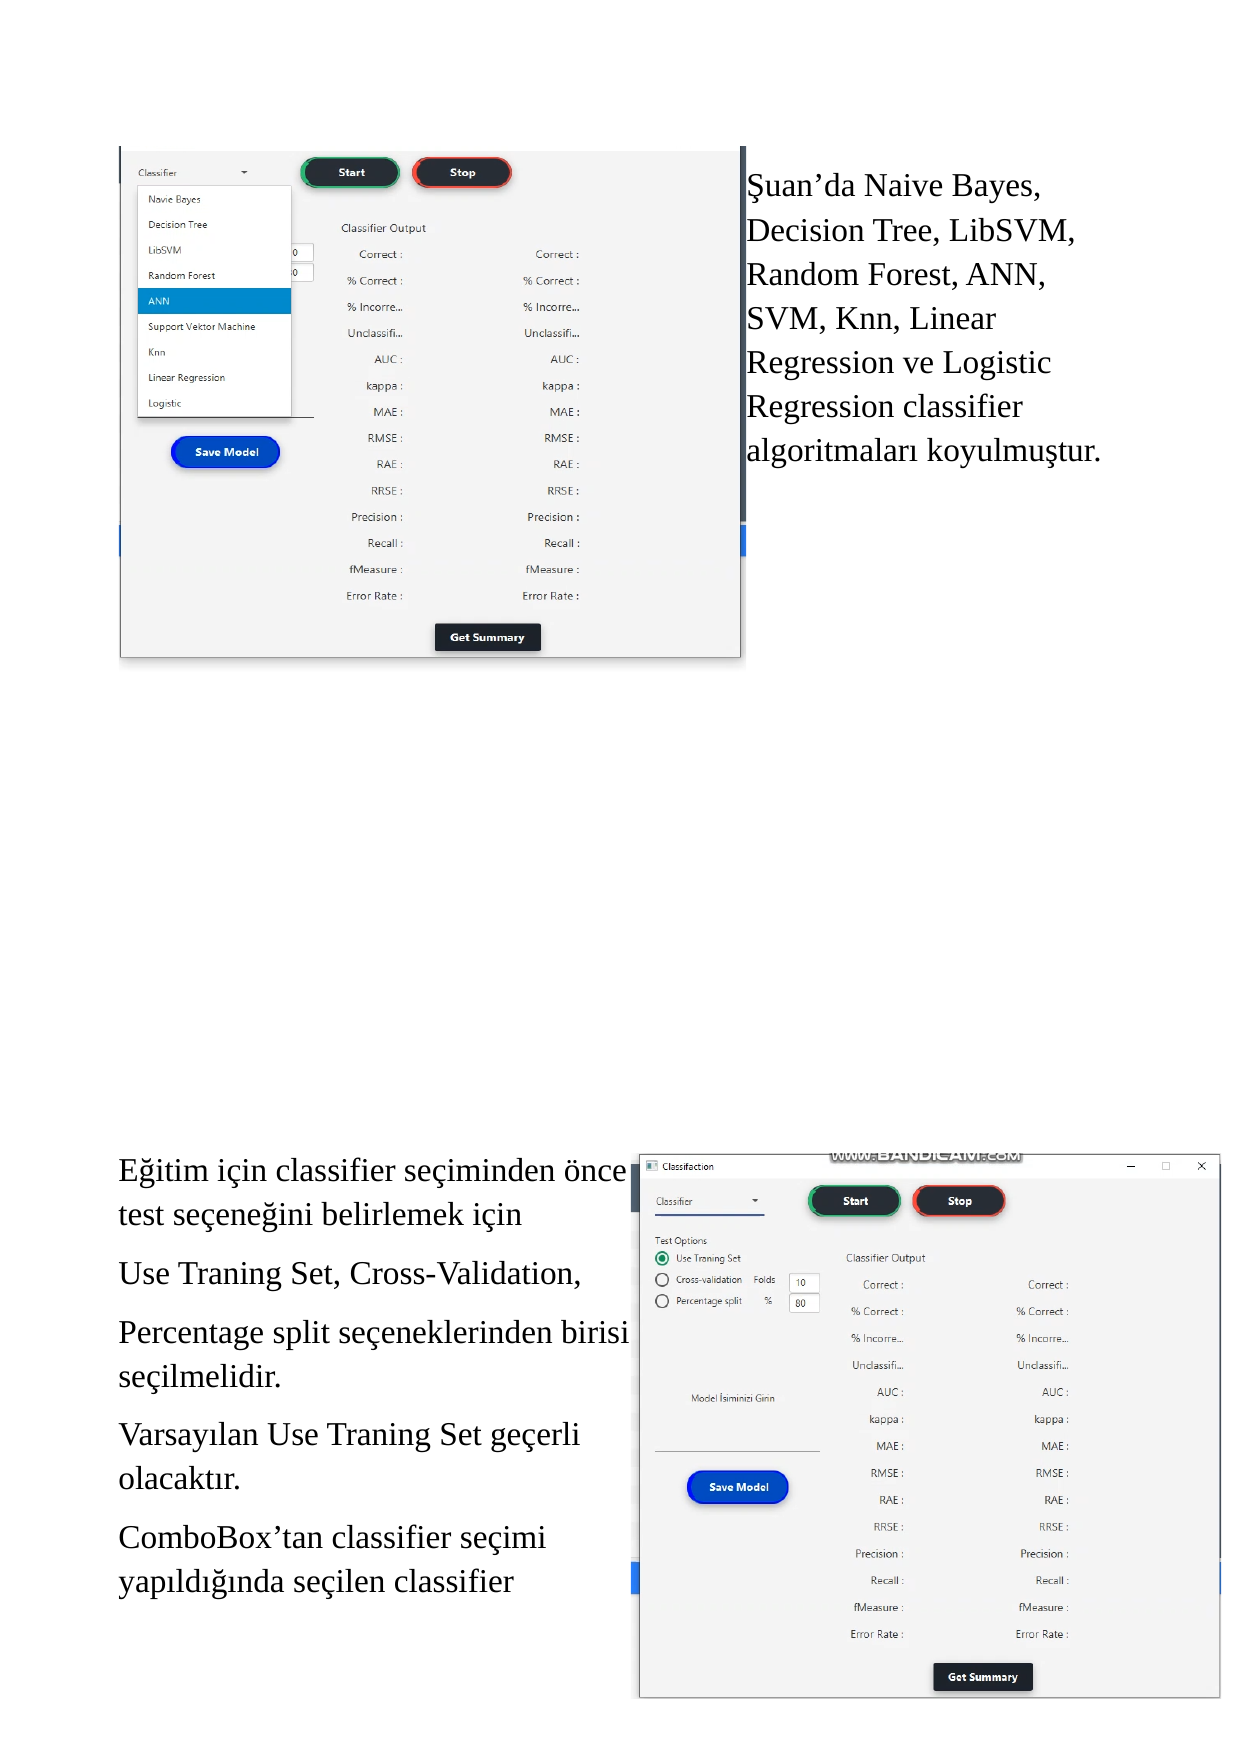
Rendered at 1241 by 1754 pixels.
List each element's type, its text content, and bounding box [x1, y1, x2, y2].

text Varsayılan Use Traning Set geçerli olacaktır. [118, 1414, 630, 1497]
text Eğitim için classifier seçiminden önce test seçeneğini belirlemek için [118, 1151, 1122, 1233]
text Şuan’da Naive Bayes, Decision Tree, LibSVM, Random Forest, ANN, SVM, Knn, Linear Regression ve Logistic Regression classifier algoritmaları koyulmuştur. [747, 166, 1122, 468]
text Percentage split seçeneklerinden birisi seçilmelidir. [118, 1312, 630, 1394]
text Use Traning Set, Cross-Validation, [118, 1253, 630, 1292]
text ComboBox’tan classifier seçimi yapıldığında seçilen classifier [118, 1517, 630, 1600]
